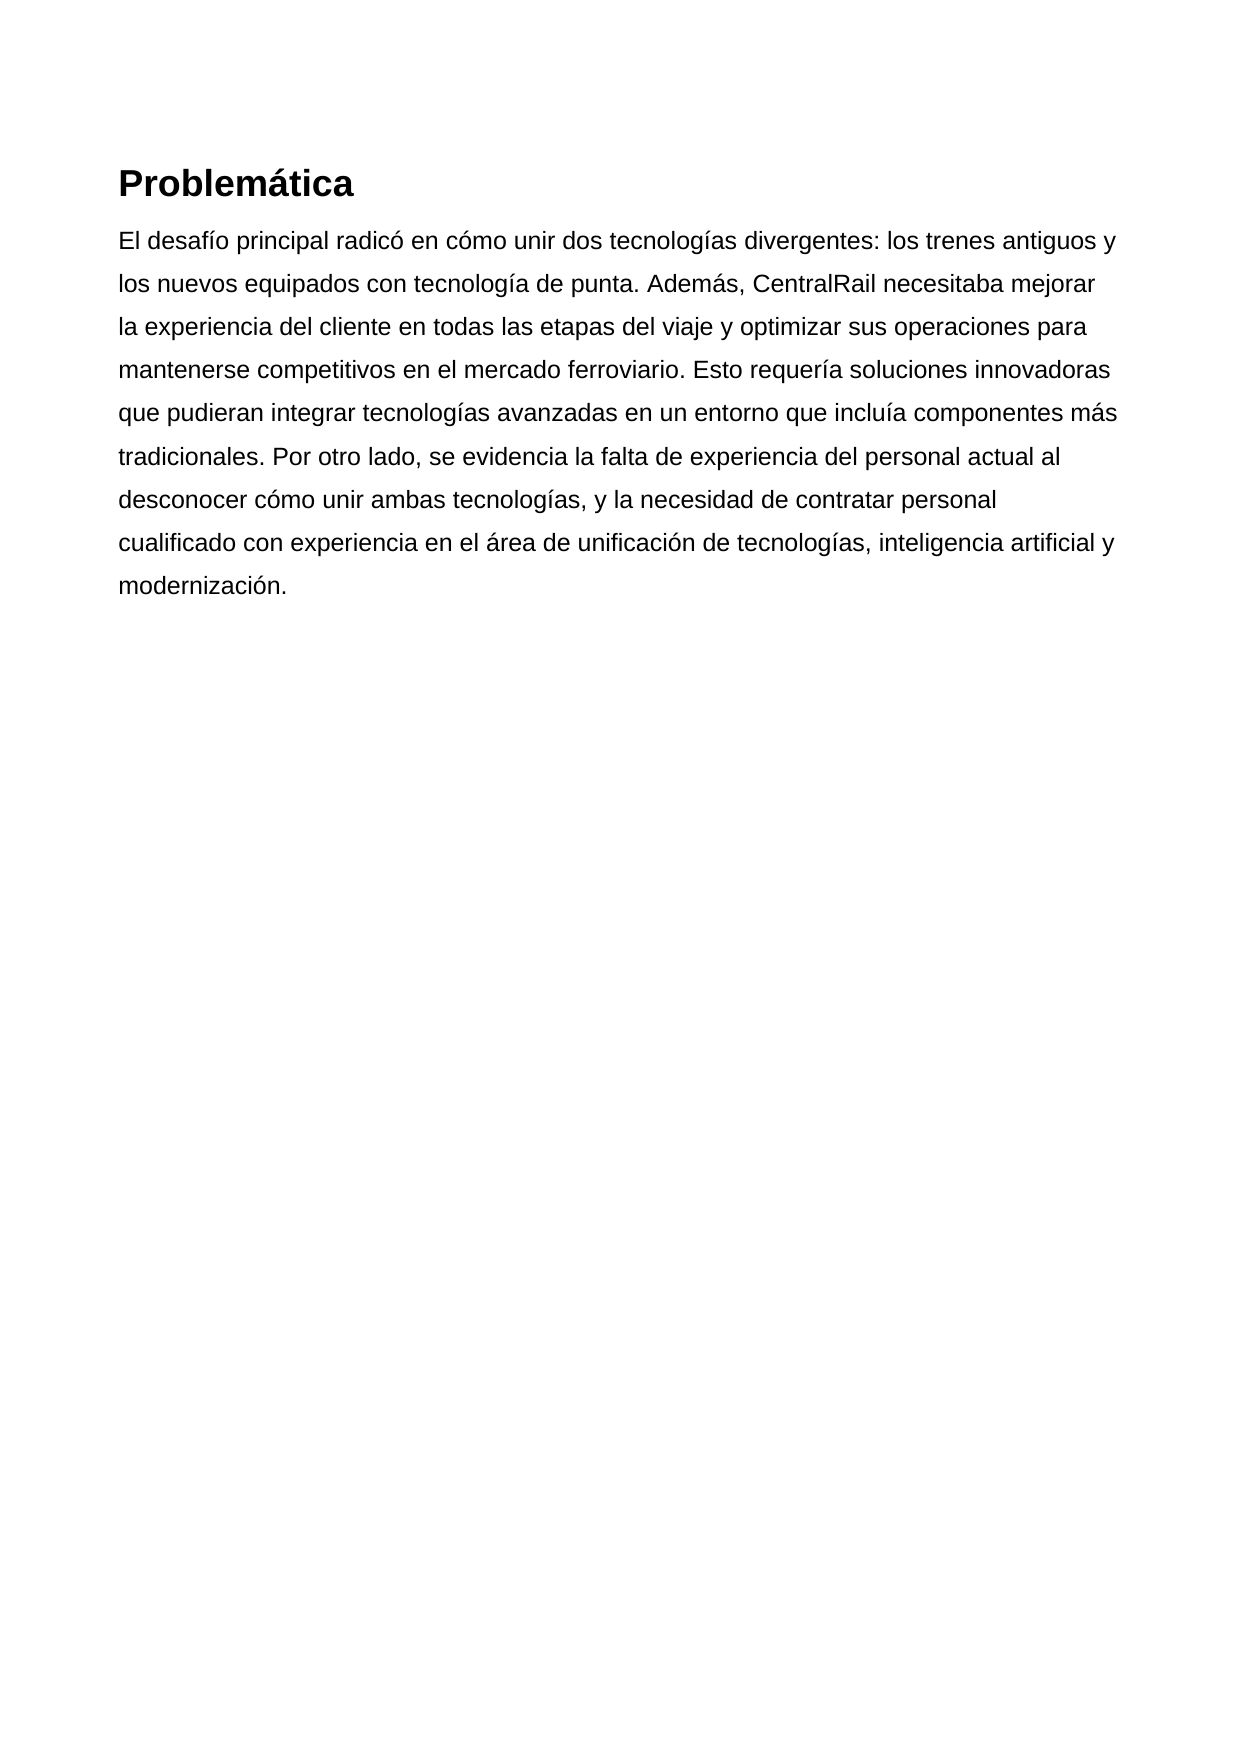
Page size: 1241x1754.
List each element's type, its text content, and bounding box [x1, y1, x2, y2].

text El desafío principal radicó en cómo unir dos tecnologías divergentes: los trenes antiguos y los nuevos equipados con tecnología de punta. Además, CentralRail necesitaba mejorar la experiencia del cliente en todas las etapas del viaje y optimizar sus operaciones para mantenerse competitivos en el mercado ferroviario. Esto requería soluciones innovadoras que pudieran integrar tecnologías avanzadas en un entorno que incluía componentes más tradicionales. Por otro lado, se evidencia la falta de experiencia del personal actual al desconocer cómo unir ambas tecnologías, y la necesidad de contratar personal cualificado con experiencia en el área de unificación de tecnologías, inteligencia artificial y modernización. [118, 226, 1122, 599]
text Problemática [118, 161, 1122, 204]
